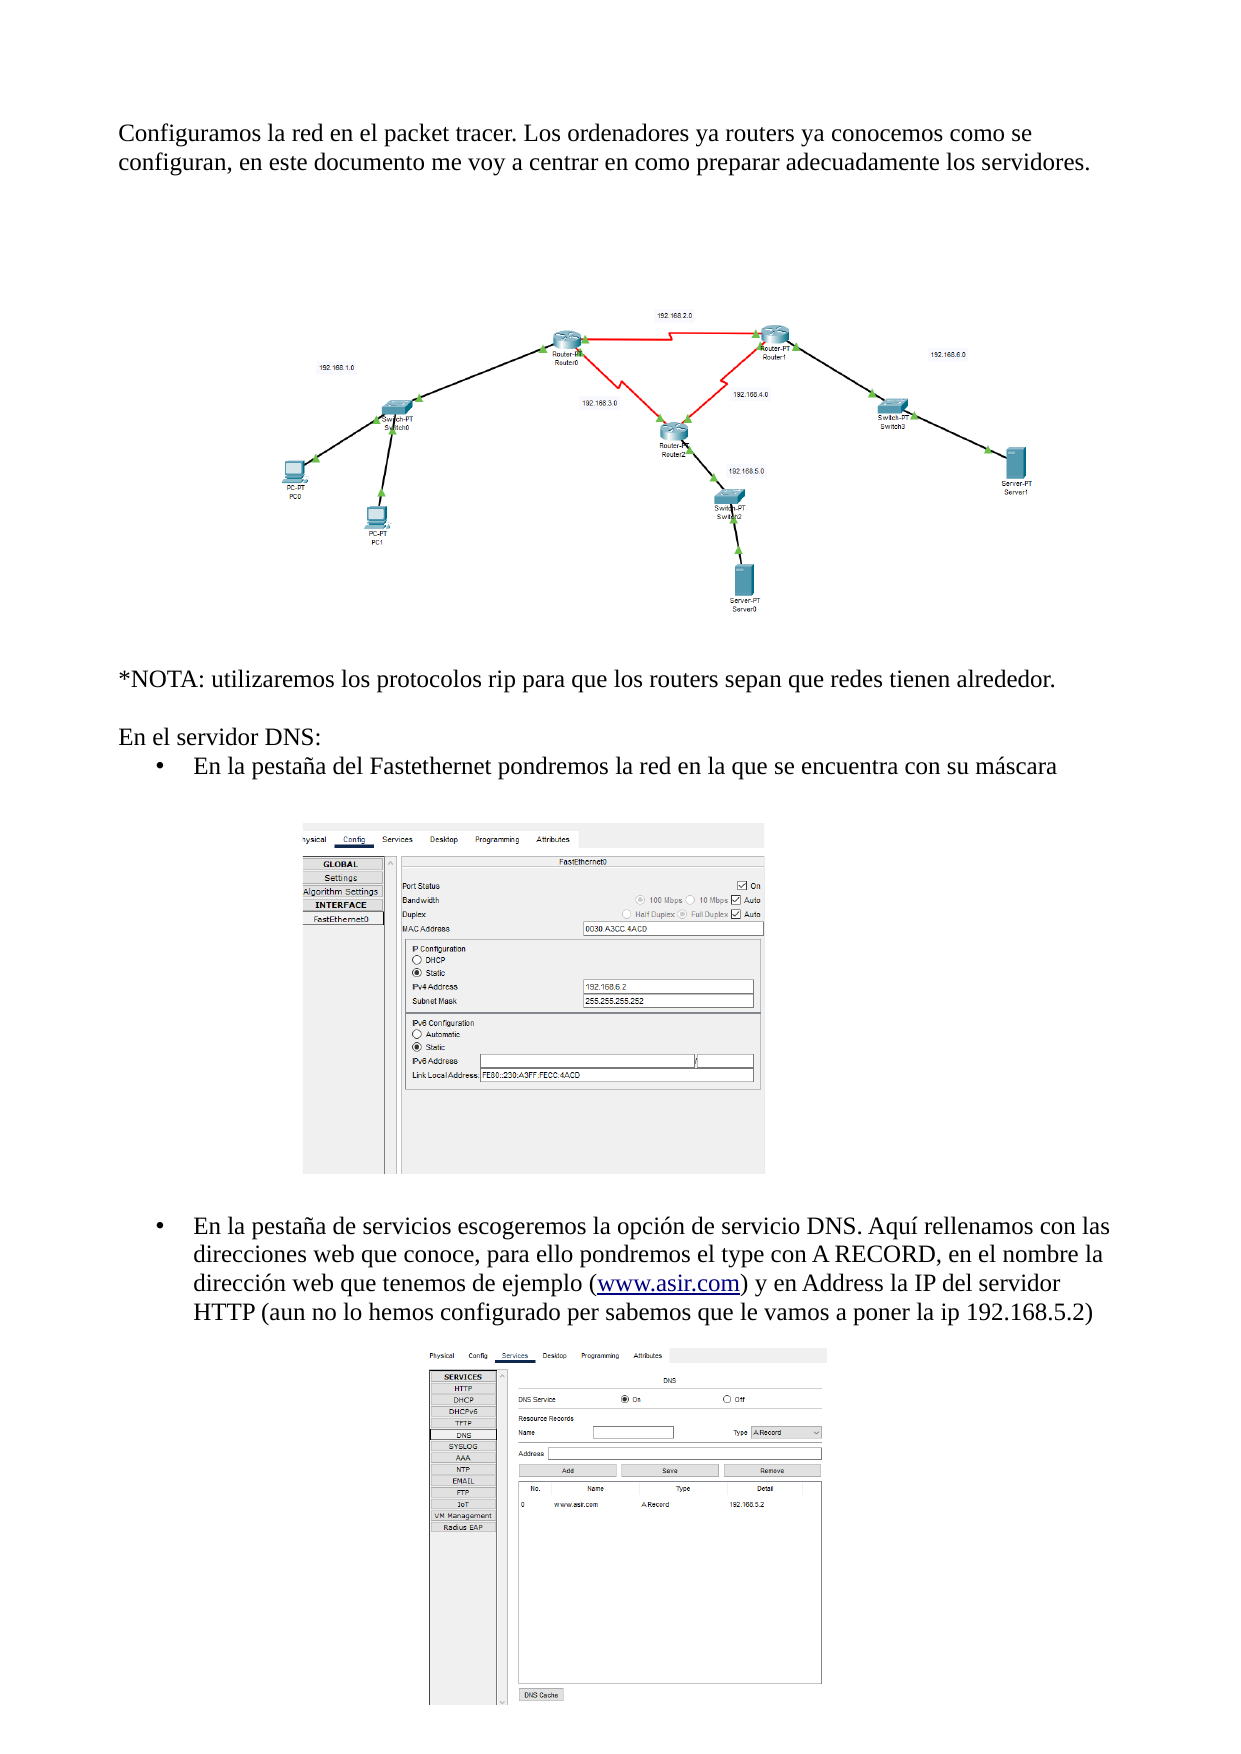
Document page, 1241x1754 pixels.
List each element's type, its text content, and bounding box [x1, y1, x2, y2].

list En la pestaña del Fastethernet pondremos la red en la que se encuentra con su máscara [156, 751, 1122, 779]
list En la pestaña de servicios escogeremos la opción de servicio DNS. Aquí rellenamos con las direcciones web que conoce, para ello pondremos el type con A RECORD, en el nombre la dirección web que tenemos de ejemplo (www.asir.com) y en Address la IP del servidor HTTP (aun no lo hemos configurado per sabemos que le vamos a poner la ip 192.168.5.2) [156, 1211, 1122, 1326]
picture [302, 822, 765, 1174]
text *NOTA: utilizaremos los protocolos rip para que los routers sepan que redes tienen alrededor. [118, 664, 1122, 693]
text Configuramos la red en el packet tracer. Los ordenadores ya routers ya conocemos como se configuran, en este documento me voy a centrar en como preparar adecuadamente los servidores. [118, 118, 1122, 176]
picture [188, 220, 1114, 636]
picture [428, 1348, 827, 1705]
text En el servidor DNS: [118, 722, 1122, 751]
